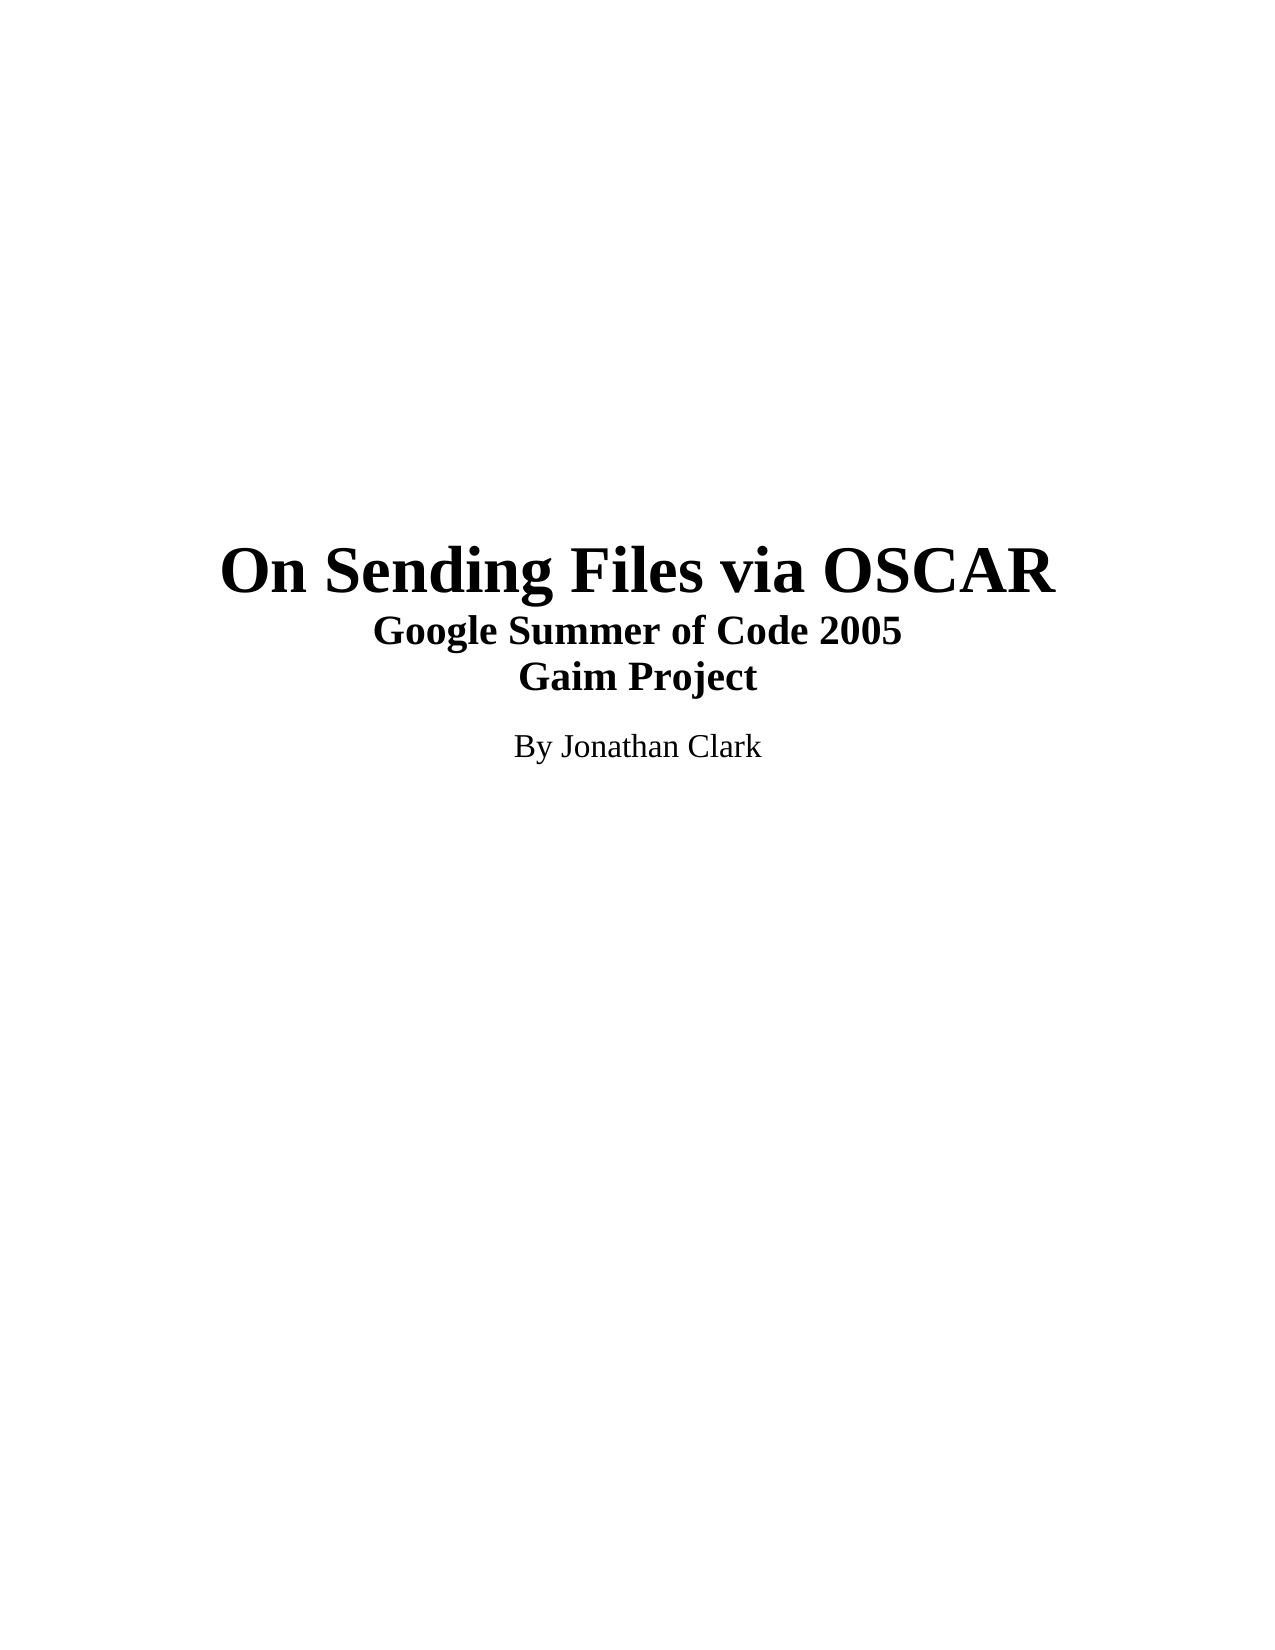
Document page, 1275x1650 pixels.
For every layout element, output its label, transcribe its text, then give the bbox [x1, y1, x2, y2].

text On Sending Files via OSCAR [118, 533, 1157, 607]
text Google Summer of Code 2005 [118, 607, 1157, 653]
text Gaim Project [118, 653, 1157, 699]
text By Jonathan Clark [118, 727, 1157, 764]
